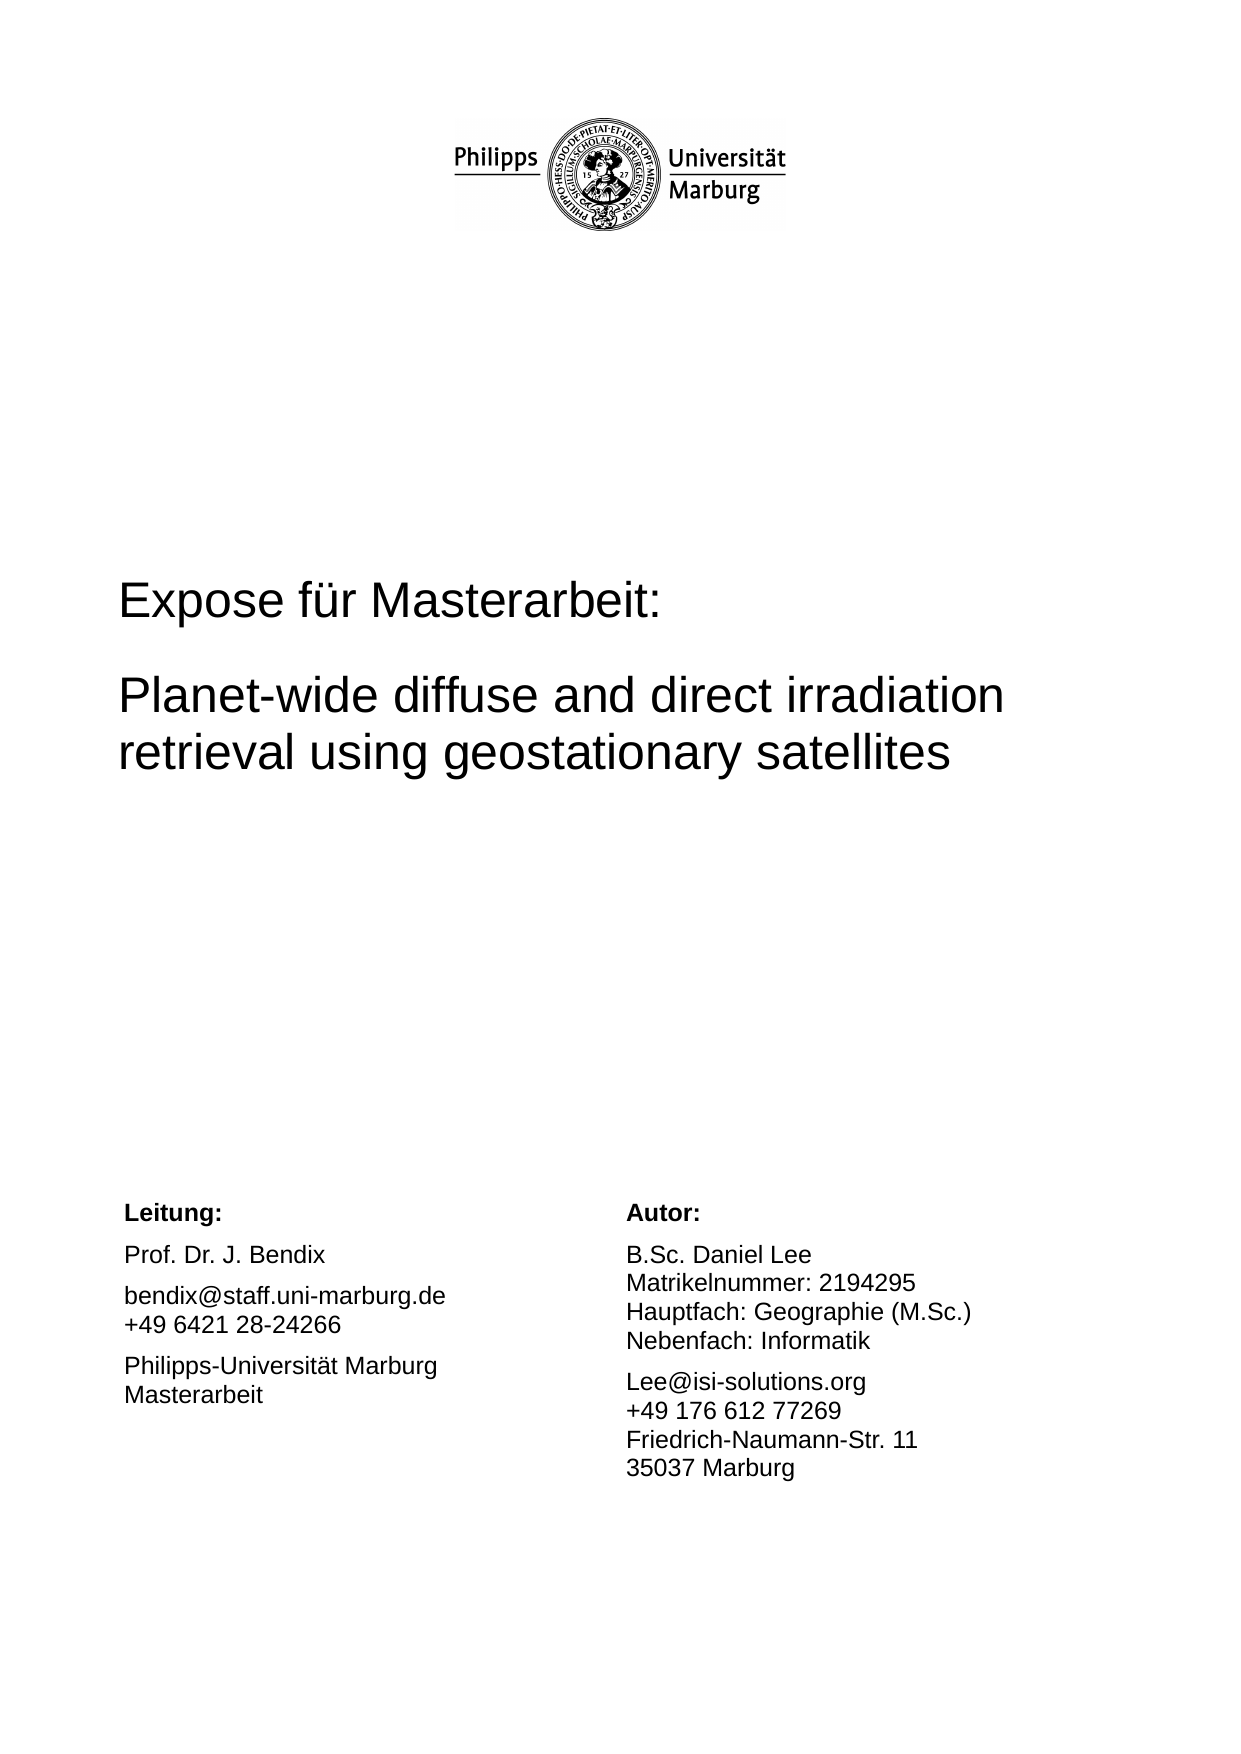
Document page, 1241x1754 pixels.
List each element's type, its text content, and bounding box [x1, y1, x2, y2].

table_header Leitung: Prof. Dr. J. Bendix bendix@staff.uni-marburg.de +49 6421 28-24266 Philipps-Universität Marburg Masterarbeit [118, 1193, 620, 1542]
table_header Autor: B.Sc. Daniel Lee Matrikelnummer: 2194295 Hauptfach: Geographie (M.Sc.) Nebenfach: Informatik Lee@isi-solutions.org +49 176 612 77269 Friedrich-Naumann-Str. 11 35037 Marburg [620, 1193, 1122, 1542]
subtitle Expose für Masterarbeit: [118, 570, 1122, 628]
subtitle Planet-wide diffuse and direct irradiation retrieval using geostationary satellites [118, 665, 1122, 780]
